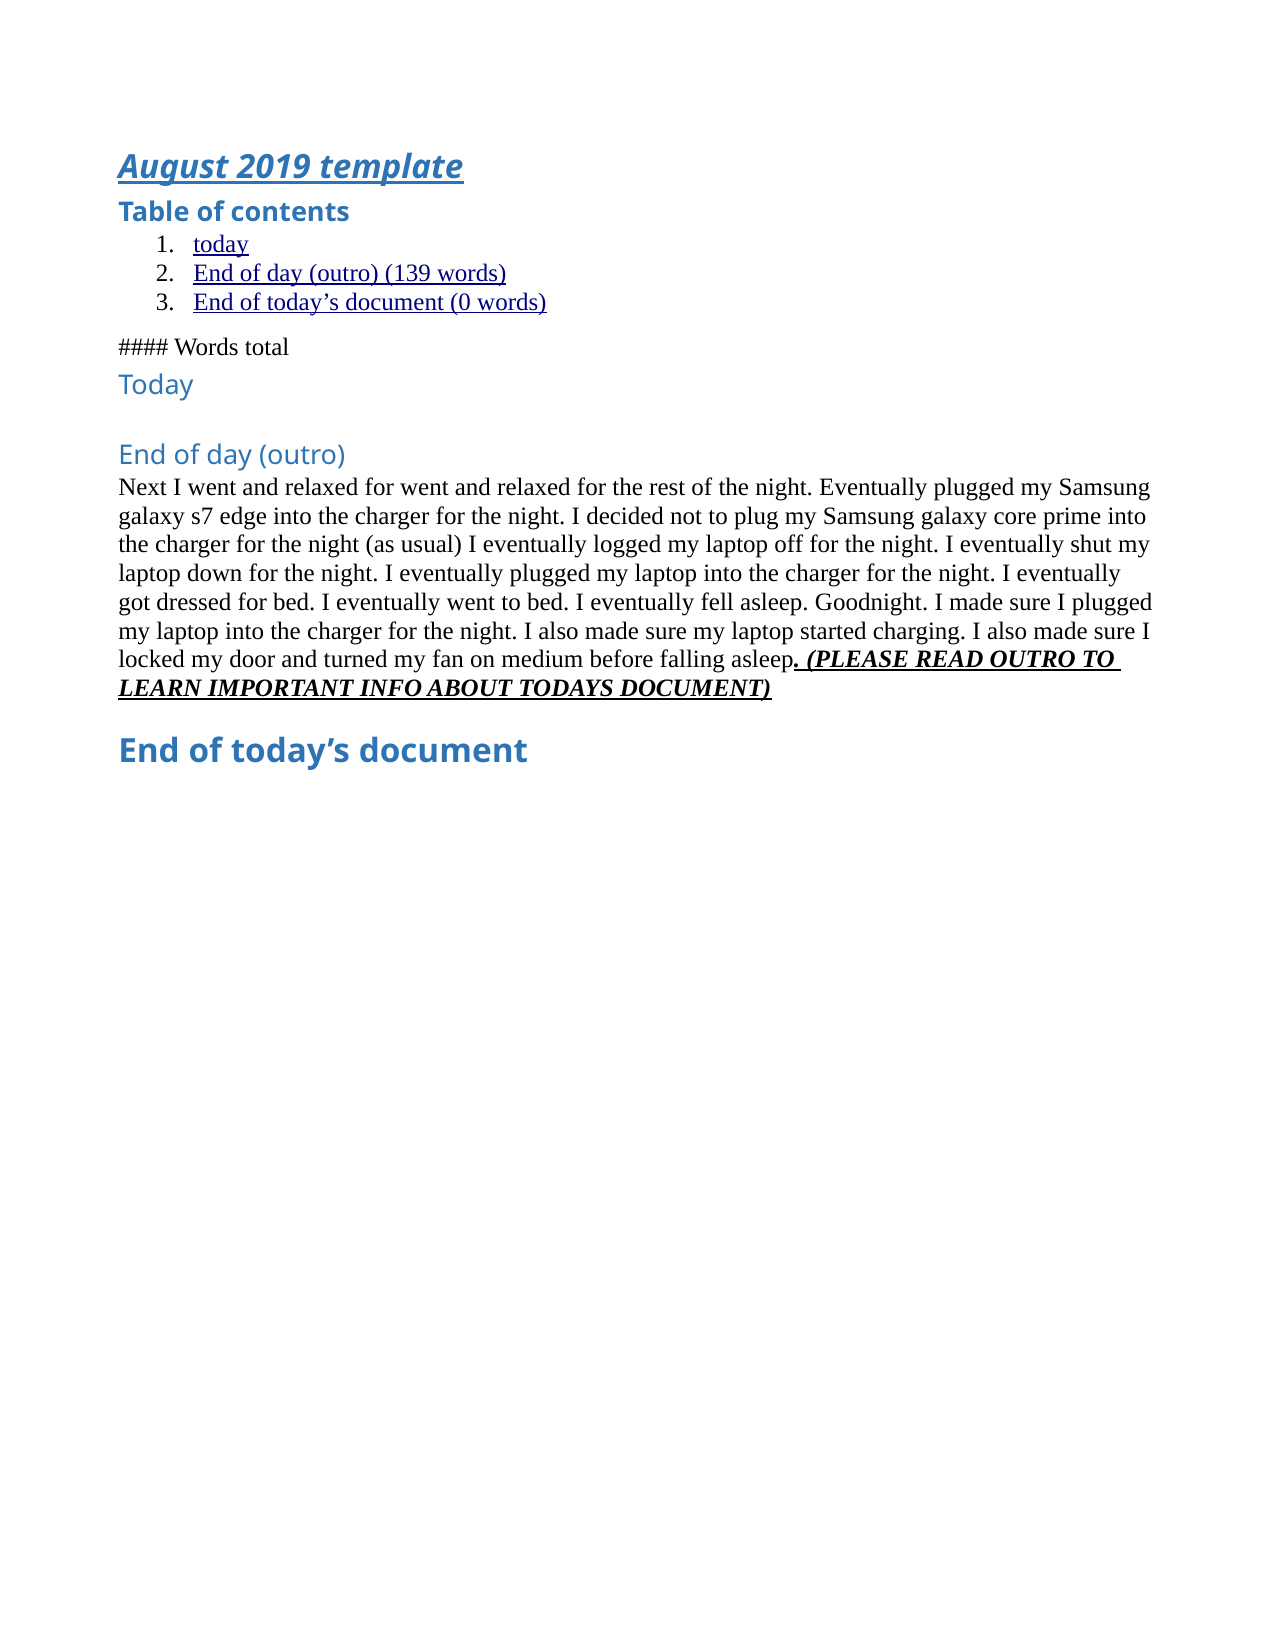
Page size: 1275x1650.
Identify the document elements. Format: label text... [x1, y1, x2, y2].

text #### Words total [118, 332, 1157, 361]
list End of day (outro) (139 words) [156, 258, 1157, 287]
subtitle Table of contents [118, 193, 1157, 229]
list today [156, 229, 1157, 258]
subtitle August 2019 template [118, 143, 1157, 188]
subtitle End of day (outro) [118, 435, 1157, 472]
text Next I went and relaxed for went and relaxed for the rest of the night. Eventually plugged my Samsung galaxy s7 edge into the charger for the night. I decided not to plug my Samsung galaxy core prime into the charger for the night (as usual) I eventually logged my laptop off for the night. I eventually shut my laptop down for the night. I eventually plugged my laptop into the charger for the night. I eventually got dressed for bed. I eventually went to bed. I eventually fell asleep. Goodnight. I made sure I plugged my laptop into the charger for the night. I also made sure my laptop started charging. I also made sure I locked my door and turned my fan on medium before falling asleep. (PLEASE READ OUTRO TO LEARN IMPORTANT INFO ABOUT TODAYS DOCUMENT) [118, 472, 1157, 702]
list End of today’s document (0 words) [156, 287, 1157, 316]
subtitle Today [118, 365, 1157, 402]
subtitle End of today’s document [118, 727, 1157, 772]
